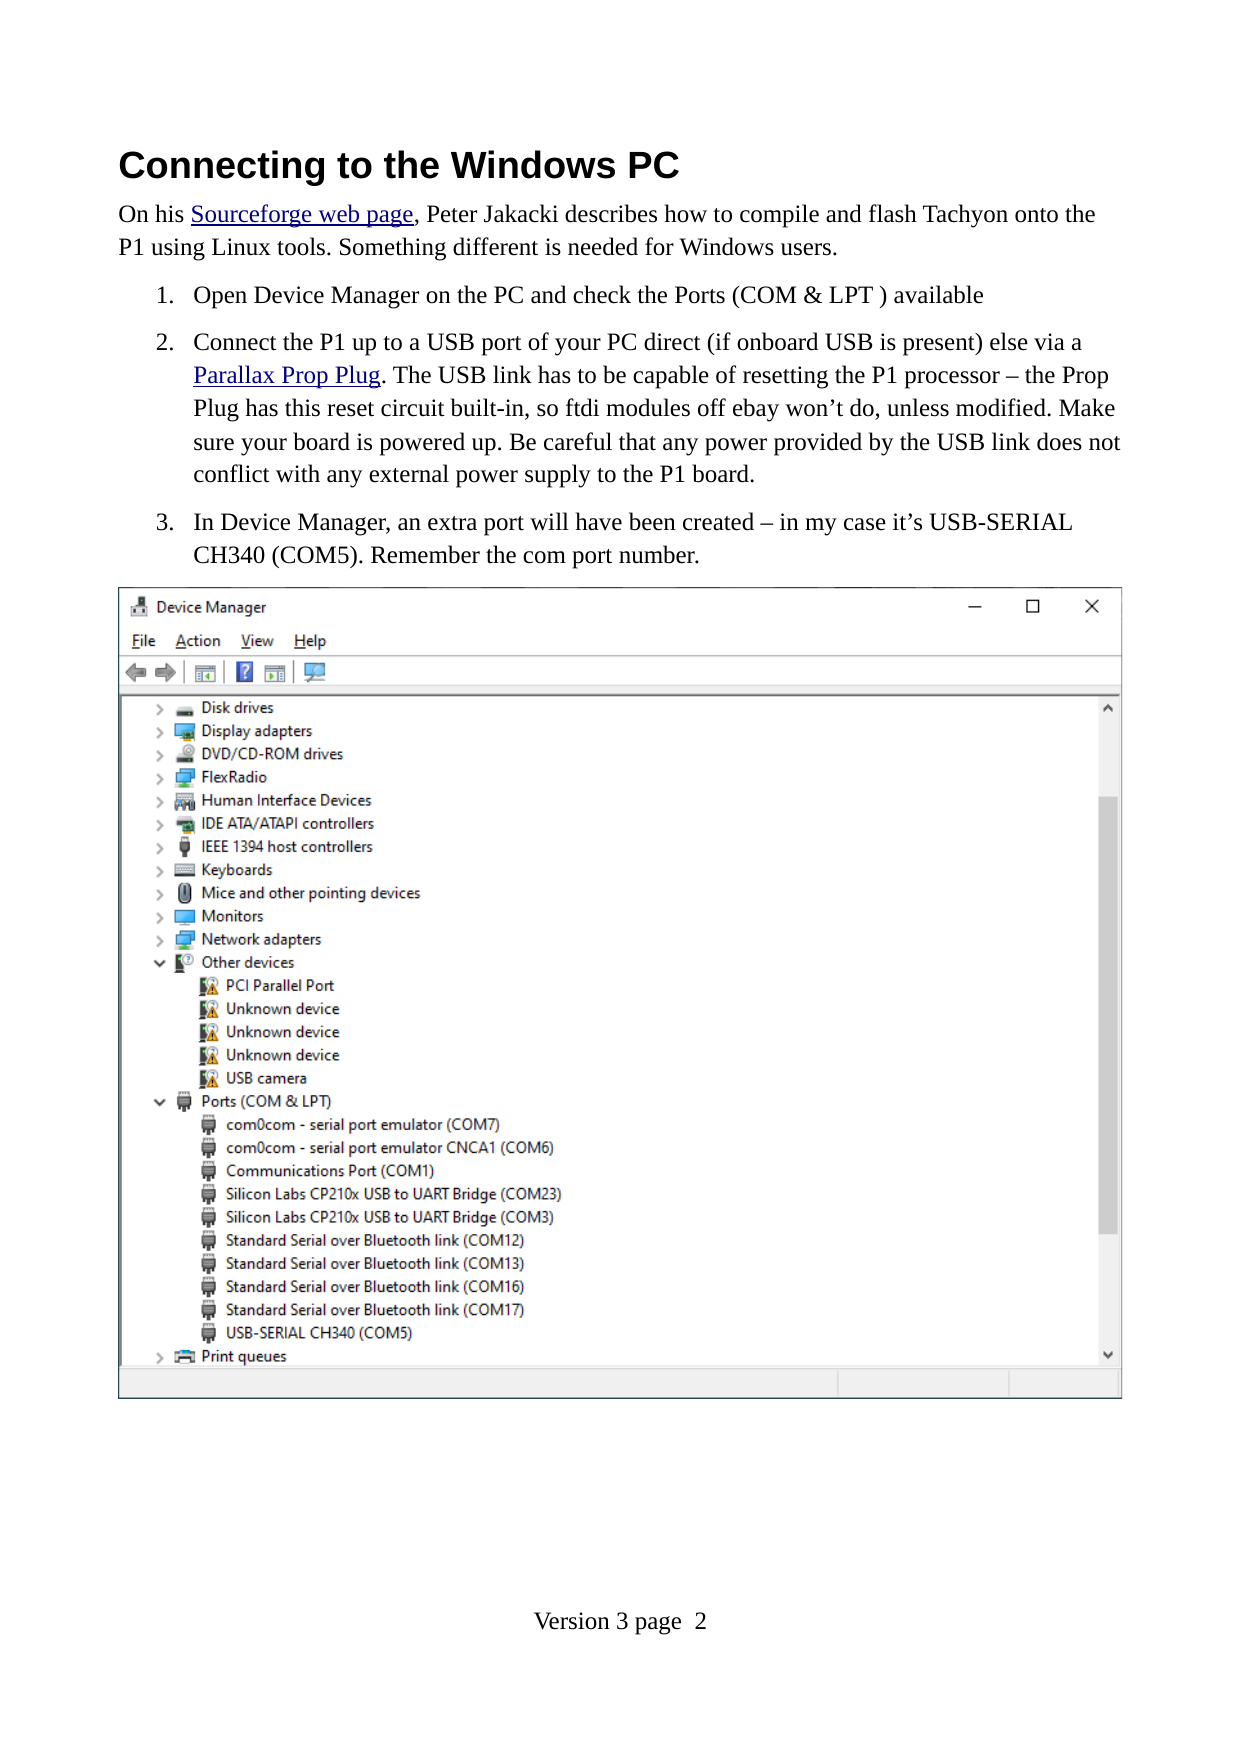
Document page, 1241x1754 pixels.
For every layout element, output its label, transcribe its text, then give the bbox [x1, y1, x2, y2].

picture [118, 587, 1123, 1399]
text On his Sourceforge web page, Peter Jakacki describes how to compile and flash Tachyon onto the P1 using Linux tools. Something different is needed for Windows users. [118, 199, 1122, 261]
list Open Device Manager on the PC and check the Ports (COM & LPT ) available [156, 280, 1122, 309]
list Connect the P1 up to a USB port of your PC direct (if onboard USB is present) else via a Parallax Prop Plug. The USB link has to be capable of resetting the P1 processor – the Prop Plug has this reset circuit built-in, so ftdi modules off ebay won’t do, unless modified. Make sure your board is powered up. Be careful that any power provided by the USB link does not conflict with any external power supply to the P1 board. [156, 327, 1122, 488]
subtitle Connecting to the Windows PC [118, 143, 1122, 187]
list In Device Manager, an extra port will have been created – in my case it’s USB-SERIAL CH340 (COM5). Remember the com port number. [156, 507, 1122, 569]
